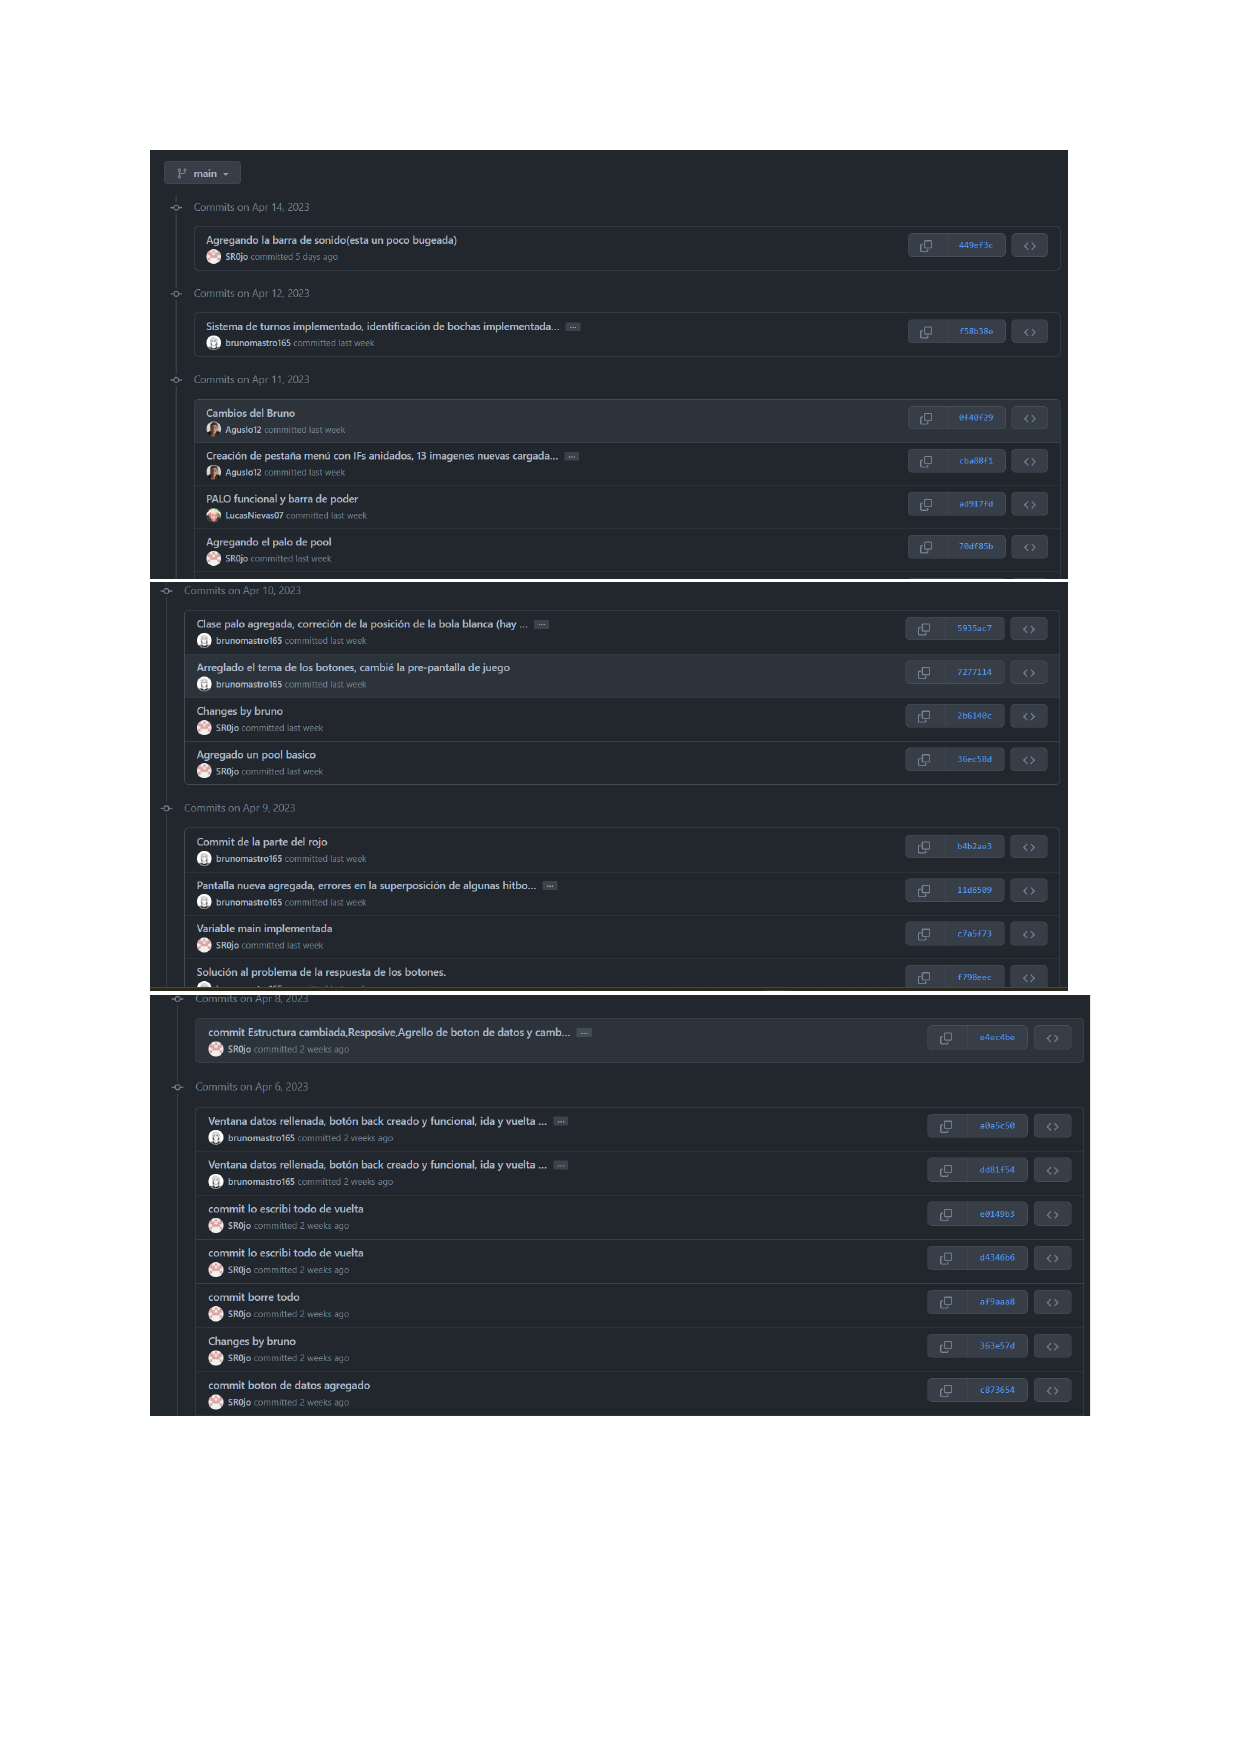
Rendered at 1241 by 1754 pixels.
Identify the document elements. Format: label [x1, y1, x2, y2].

picture [150, 582, 1068, 991]
picture [150, 150, 1068, 579]
picture [150, 995, 1091, 1416]
